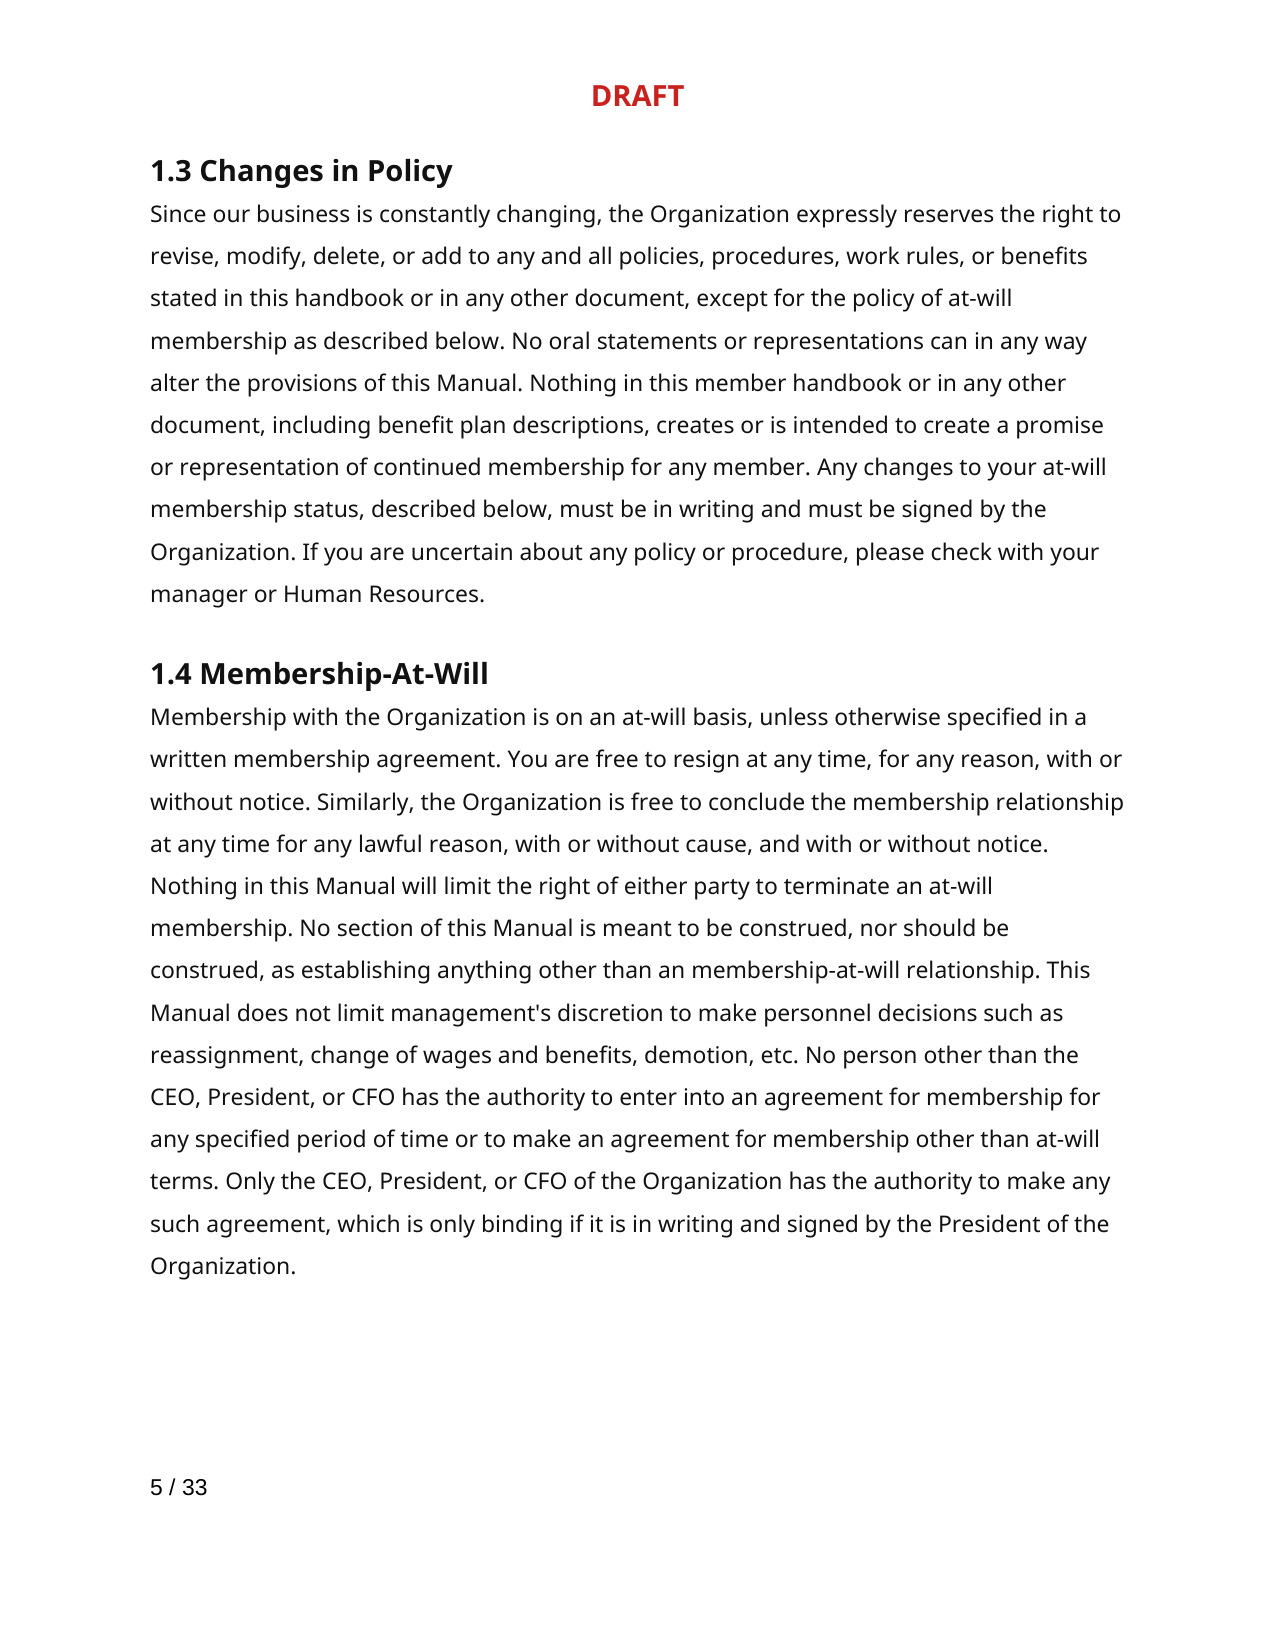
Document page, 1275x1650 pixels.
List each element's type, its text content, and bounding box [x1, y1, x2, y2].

text Since our business is constantly changing, the Organization expressly reserves the right to revise, modify, delete, or add to any and all policies, procedures, work rules, or benefits stated in this handbook or in any other document, except for the policy of at-will membership as described below. No oral statements or representations can in any way alter the provisions of this Manual. Nothing in this member handbook or in any other document, including benefit plan descriptions, creates or is intended to create a promise or representation of continued membership for any member. Any changes to your at-will membership status, described below, must be in writing and must be signed by the Organization. If you are uncertain about any policy or procedure, please check with your manager or Human Resources. [150, 198, 1125, 609]
text Membership with the Organization is on an at-will basis, unless otherwise specified in a written membership agreement. You are free to resign at any time, for any reason, with or without notice. Similarly, the Organization is free to conclude the membership relationship at any time for any lawful reason, with or without cause, and with or without notice. Nothing in this Manual will limit the right of either party to terminate an at-will membership. No section of this Manual is meant to be construed, nor should be construed, as establishing anything other than an membership-at-will relationship. This Manual does not limit management's discretion to make personnel decisions such as reassignment, change of wages and benefits, demotion, etc. No person other than the CEO, President, or CFO has the authority to enter into an agreement for membership for any specified period of time or to make an agreement for membership other than at-will terms. Only the CEO, President, or CFO of the Organization has the authority to make any such agreement, which is only binding if it is in writing and signed by the President of the Organization. [150, 701, 1125, 1281]
subtitle 1.3 Changes in Policy [150, 150, 1125, 190]
subtitle 1.4 Membership-At-Will [150, 653, 1125, 693]
